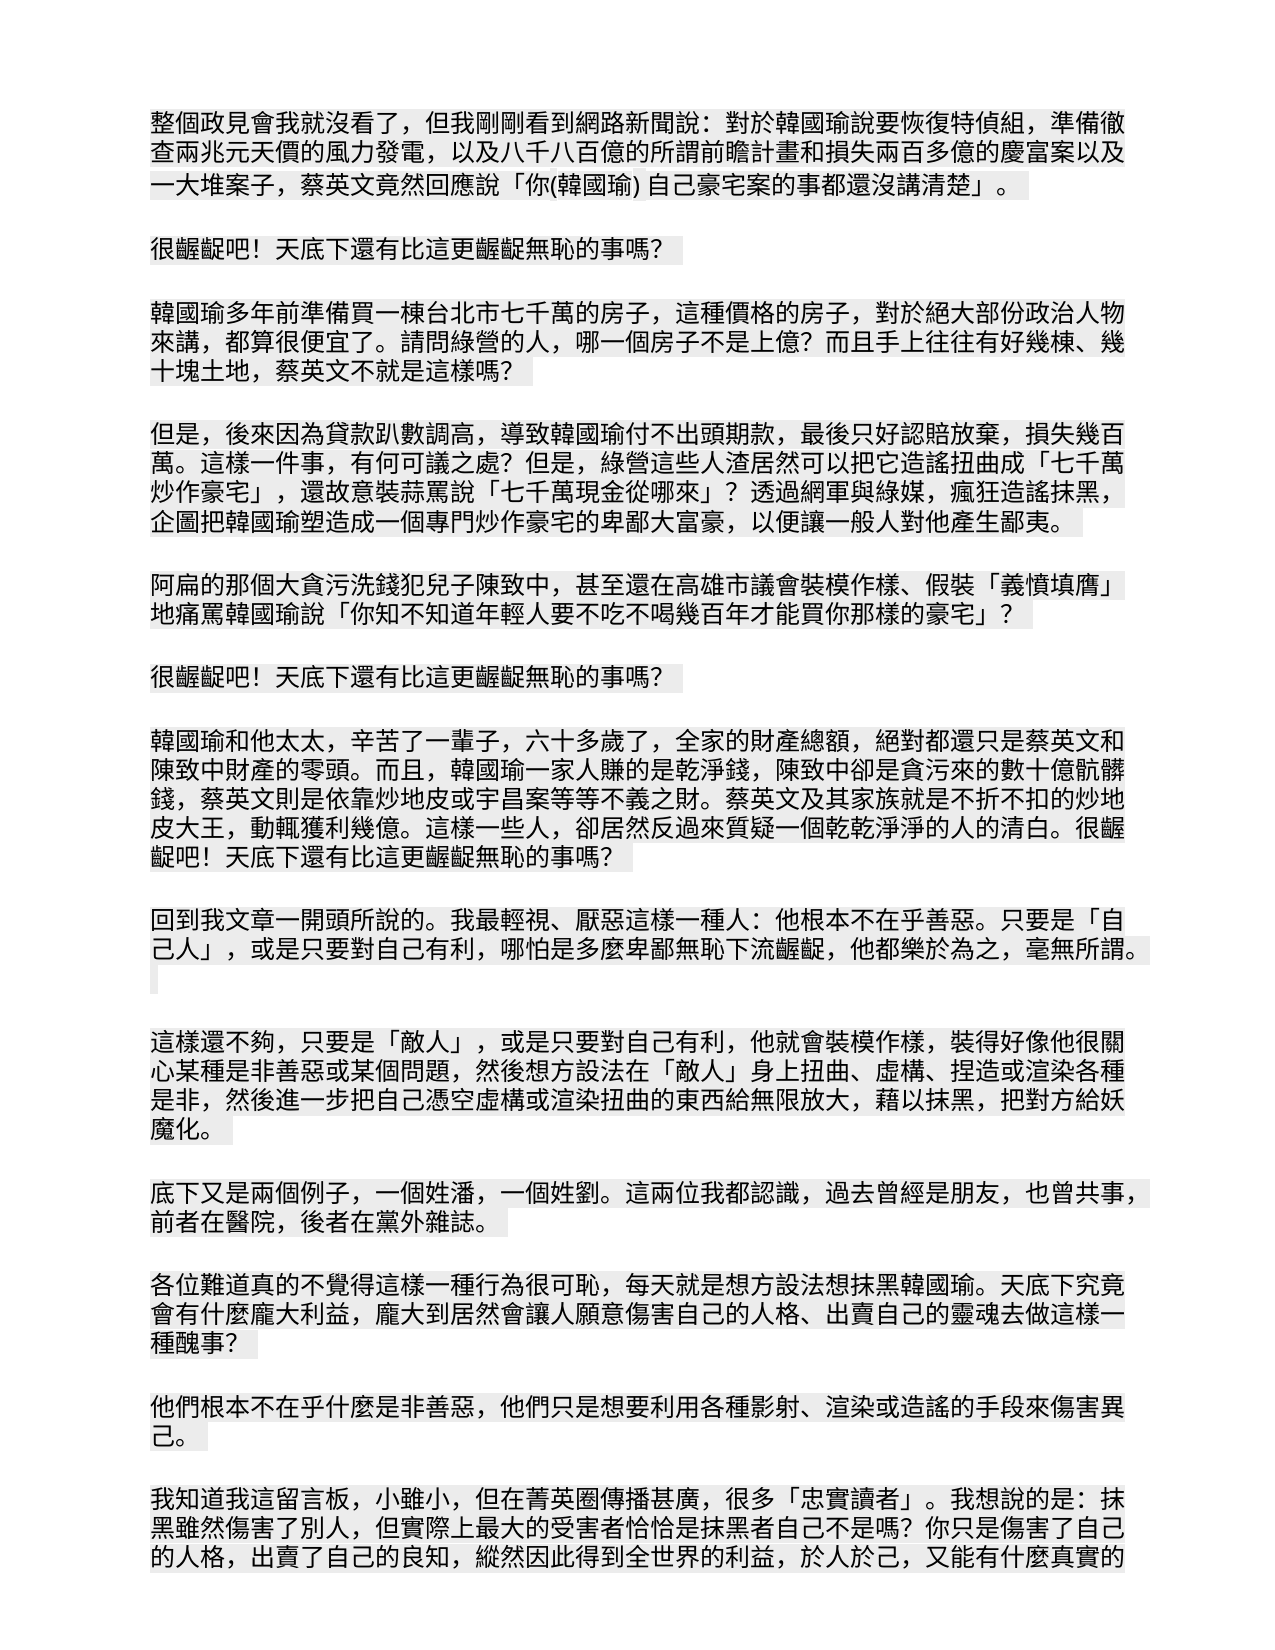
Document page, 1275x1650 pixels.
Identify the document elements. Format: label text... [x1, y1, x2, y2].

text 卡韓政變 (206)：兩種人 陳真 2019. 12. 19. 我喜歡這樣一種人：他會為了某種與自己利害無關之惡行而憤怒。無以名之，你可以說這就是一種愛，對「善」的愛，對「無辜者」的愛，對惡的厭惡。也就是所謂義憤。 而我最輕視、厭惡這樣一種人：他根本不在乎善惡。只要是「自己人」，或是只要對自己有利，哪怕是多麼卑鄙無恥下流齷齪，他都樂於為之，毫無所謂。 這樣還不夠，只要是「敵人」，或是只要對自己有利，他就會裝模作樣，裝得好像他很關心某種是非善惡或某個問題，然後想方設法在「敵人」身上扭曲、虛構、捏造或渲染各種是非，然後進一步把自己憑空虛構或渲染扭曲的東西給無限放大，藉以抹黑，把對方給妖魔化。 這樣一種人，無以名之，就是人渣，就是道德之賊。 我常覺得，我寫這些東西就好像是在教一群三歲小孩，被迫得不斷去寫這樣一些其實根本不用人家教的東西，被迫得用十分冗長的大白話來說明，希望人們能聽懂。可是，這些道理真的有這麼難懂嗎？ 舉個例，還記得半年多前，因為登革熱，韓國瑜被攻擊得體無完膚，說他草包，說他鬼混，說他低能無恥。那時候，高雄的登革熱不過才十幾例，而且零死亡，根本一點問題也沒有，但是人渣們照樣能透過對於媒體與網路的掌控，把韓國瑜抹黑得臭不可聞。於是，腦殘年輕人也就跟著罵韓，說他多麼可笑可鄙，多麼鬼混多麼草包。 但是，在民進黨主政下的台南和高雄，登革熱比這嚴重一兩百倍； 比方說2015年，台南兩萬兩千例，死了一百多人，高雄也是將近兩萬例，人渣及腦殘們卻反而極力誇讚市政多麼棒，甚至說成「神」了。這樣合理嗎？ 一個人如果有這樣一種心機，扭曲是非到這種地步，那他就是個人渣，絕非好人，因為他居然連是非善惡的基本一致性也能操弄到這樣一種善惡顛倒的地步。如果這不是人渣，什麼是人渣？ 今天早上，送完小孩上學，出門吃早餐，看到桌上擺著CIA主導的蘋果日報，以非常大的字體寫著大約是說「韓國瑜的痛腳--豪宅問題」，將成為今日總統政見發表會的焦點云云。當我看到這標題，真是很痛苦。為什麼我們得住在這樣一個島上，被這樣一群齷齪下流的人渣統治，每天無時無刻看他們栽贓抹黑造謠製造假事件假新聞。 晚上下班後，也就是剛剛，我一邊吃泡麵當我的晚餐，一邊打開電視，想找一些周星馳的影片來複習，結果不小心看到一小段今天政見發表會的內容： https://bit.ly/2EuqN29 韓國瑜講得非常好，拜託從4分鐘處一直看到結束，不會花你多少時間的。 整個政見會我就沒看了，但我剛剛看到網路新聞說：對於韓國瑜說要恢復特偵組，準備徹查兩兆元天價的風力發電，以及八千八百億的所謂前瞻計畫和損失兩百多億的慶富案以及一大堆案子，蔡英文竟然回應說「你(韓國瑜) 自己豪宅案的事都還沒講清楚」。 很齷齪吧！天底下還有比這更齷齪無恥的事嗎？ 韓國瑜多年前準備買一棟台北市七千萬的房子，這種價格的房子，對於絕大部份政治人物來講，都算很便宜了。請問綠營的人，哪一個房子不是上億？而且手上往往有好幾棟、幾十塊土地，蔡英文不就是這樣嗎？ 但是，後來因為貸款趴數調高，導致韓國瑜付不出頭期款，最後只好認賠放棄，損失幾百萬。這樣一件事，有何可議之處？但是，綠營這些人渣居然可以把它造謠扭曲成「七千萬炒作豪宅」，還故意裝蒜罵說「七千萬現金從哪來」？透過網軍與綠媒，瘋狂造謠抹黑，企圖把韓國瑜塑造成一個專門炒作豪宅的卑鄙大富豪，以便讓一般人對他產生鄙夷。 阿扁的那個大貪污洗錢犯兒子陳致中，甚至還在高雄市議會裝模作樣、假裝「義憤填膺」地痛罵韓國瑜說「你知不知道年輕人要不吃不喝幾百年才能買你那樣的豪宅」？ 很齷齪吧！天底下還有比這更齷齪無恥的事嗎？ 韓國瑜和他太太，辛苦了一輩子，六十多歲了，全家的財產總額，絕對都還只是蔡英文和陳致中財產的零頭。而且，韓國瑜一家人賺的是乾淨錢，陳致中卻是貪污來的數十億骯髒錢，蔡英文則是依靠炒地皮或宇昌案等等不義之財。蔡英文及其家族就是不折不扣的炒地皮大王，動輒獲利幾億。這樣一些人，卻居然反過來質疑一個乾乾淨淨的人的清白。很齷齪吧！天底下還有比這更齷齪無恥的事嗎？ 回到我文章一開頭所說的。我最輕視、厭惡這樣一種人：他根本不在乎善惡。只要是「自己人」，或是只要對自己有利，哪怕是多麼卑鄙無恥下流齷齪，他都樂於為之，毫無所謂。 這樣還不夠，只要是「敵人」，或是只要對自己有利，他就會裝模作樣，裝得好像他很關心某種是非善惡或某個問題，然後想方設法在「敵人」身上扭曲、虛構、捏造或渲染各種是非，然後進一步把自己憑空虛構或渲染扭曲的東西給無限放大，藉以抹黑，把對方給妖魔化。 底下又是兩個例子，一個姓潘，一個姓劉。這兩位我都認識，過去曾經是朋友，也曾共事，前者在醫院，後者在黨外雜誌。 各位難道真的不覺得這樣一種行為很可恥，每天就是想方設法想抹黑韓國瑜。天底下究竟會有什麼龐大利益，龐大到居然會讓人願意傷害自己的人格、出賣自己的靈魂去做這樣一種醜事？ 他們根本不在乎什麼是非善惡，他們只是想要利用各種影射、渲染或造謠的手段來傷害異己。 我知道我這留言板，小雖小，但在菁英圈傳播甚廣，很多「忠實讀者」。我想說的是：抹黑雖然傷害了別人，但實際上最大的受害者恰恰是抹黑者自己不是嗎？你只是傷害了自己的人格，出賣了自己的良知，縱然因此得到全世界的利益，於人於己，又能有什麼真實的益處？ 另一方面，在某個很重要的意義上，好人其實不會受傷害，就算他因此蒙冤而死，他還是一樣是個好人，而不會因為旁人的抹黑而發臭變壞。就好比說一朵美麗的花，清香如許，縱然網軍們都說它好醜好臭，它還是一樣美麗芬芳不是嗎？ ================ 台聯爆韓國瑜少年時曾入獄受「感化教育」？韓辦稱不實指控 2019/12/18 政治中心／綜合報導 台灣團結聯盟今（18）日召開「瞞天過海、惡性不改」記者會，指出國民黨總統候選人韓國瑜少年時期曾經入獄接受「感化教育」！要求韓國瑜本人出面說清楚、講明白，給社會大眾一個解釋。韓國瑜競總發言人李昶志則對此表示，這是不實指控，韓辦將會提告。 台聯黨主席劉一德指韓國瑜少年時曾入獄（示意圖／資料照） 台聯黨主席劉一德表示，這個爆料是有根據性的，絕非子虛烏有的指控，訊息來源是當時與韓國瑜一同受刑的獄友提供，該獄友說韓國瑜少年時期曾經在台南少年觀護所服刑，接受青少年「感化教育」，刑期大概一年多，劉一德呼籲韓國瑜出面說明，當時到底是犯了什麼罪才被判刑。 不分區立委候選人潘建志也提到，韓國瑜民國61年從海山國中畢業，之後繼續升學天主教恆毅高中，若是讀到高中，怎麼又會在他的新書裡說自己17歲就離家闖蕩，前後說詞十分矛盾；另一位不分區委候選人周倪安也補充，犯錯的人不是不可原諒，而是希望韓國瑜能改過自新，勇於面對，出來說清楚、講明白，給社會大眾一個交代。 台聯不分區立委候選人周倪安指出，說出這個事實不是指「犯錯不能原諒」，而是說韓國瑜有無改過自新？如果有改過自新，後來從政後為何一再使用暴力，希望韓國瑜能夠說清楚、講明白。 針對台聯黨對於韓國瑜曾經入獄服刑的爆料，韓國瑜競總發言人李昶志則回嗆一切都是不實指控，韓陣營將會蒐集資料並提告，尋求法律途徑討回公道。 [150, 75, 1125, 1573]
